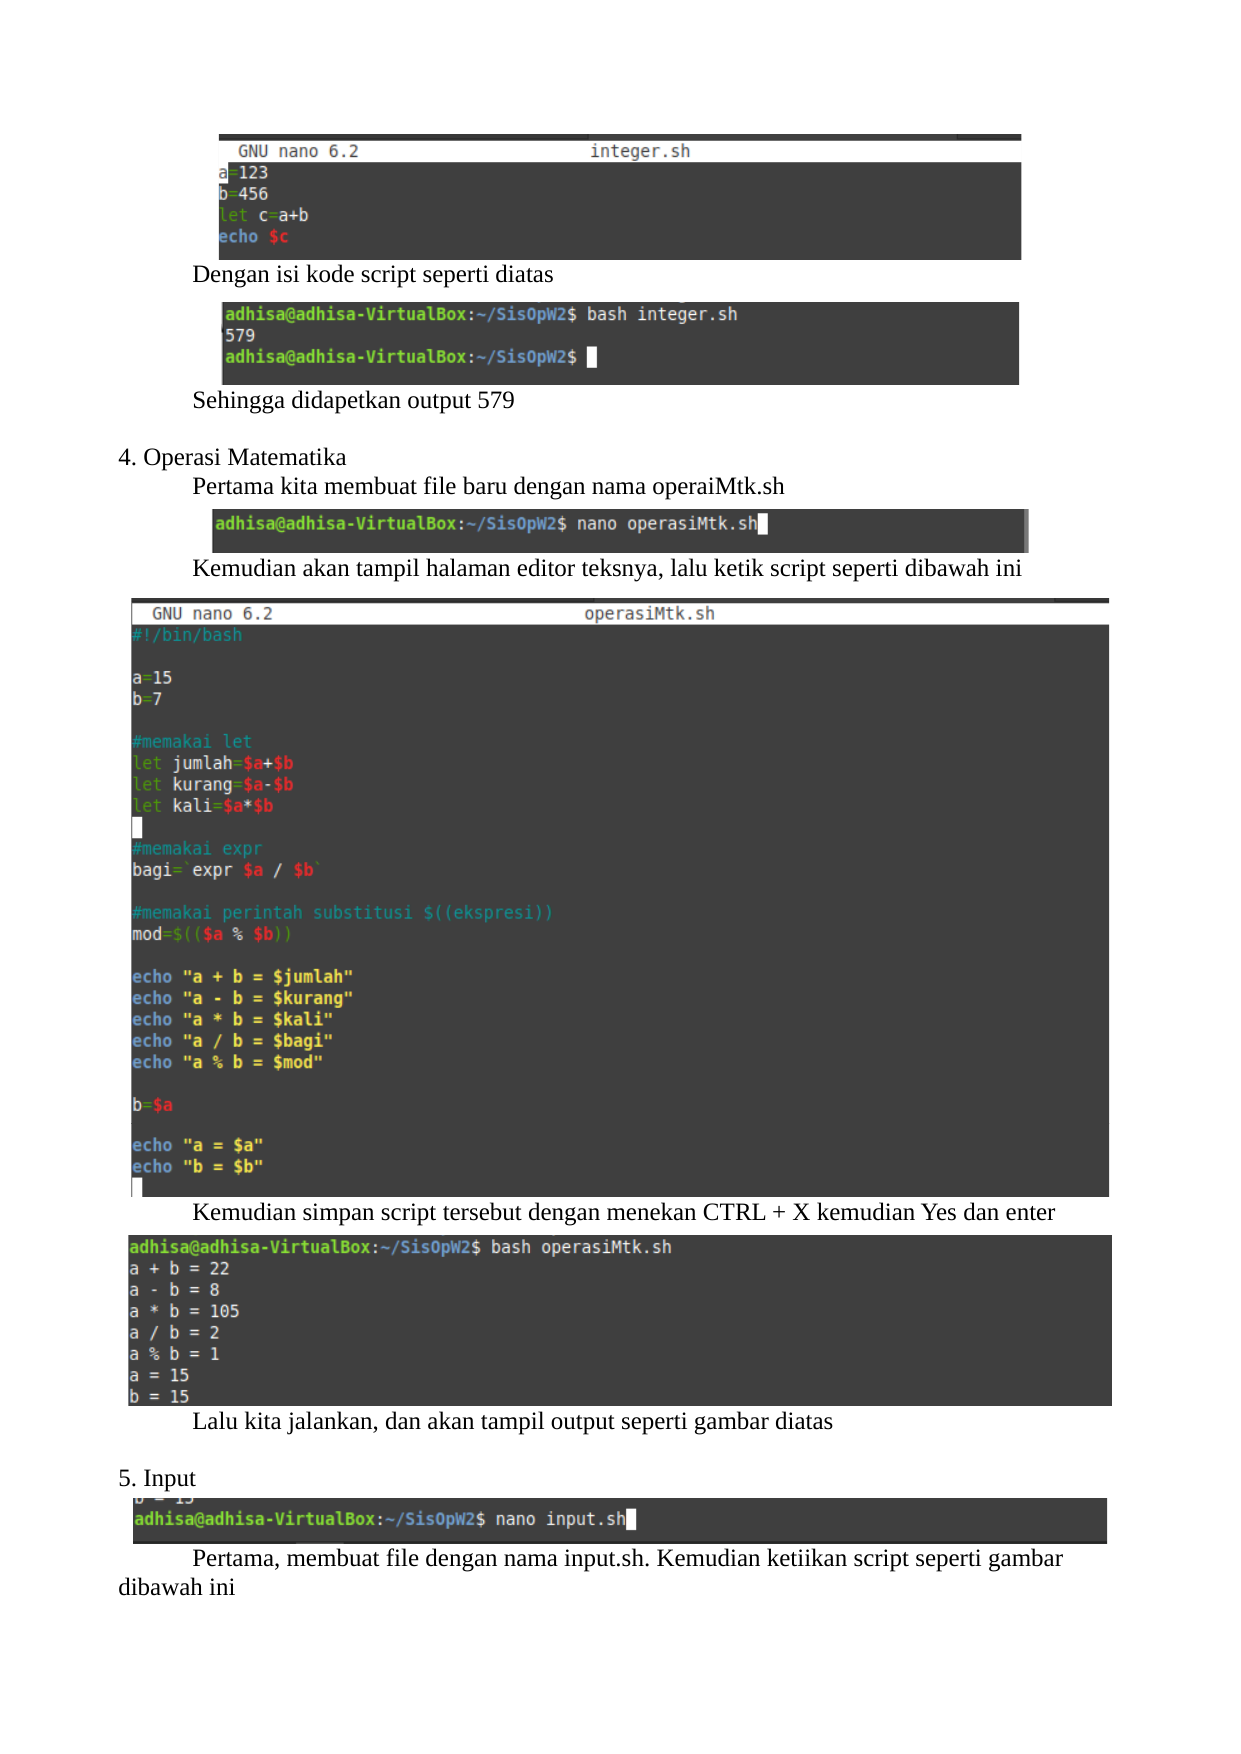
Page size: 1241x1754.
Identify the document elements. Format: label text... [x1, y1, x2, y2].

text Sehingga didapetkan output 579 [118, 288, 1122, 413]
text Kemudian akan tampil halaman editor teksnya, lalu ketik script seperti dibawah ini [118, 500, 1122, 581]
picture [128, 1235, 1112, 1406]
text 4. Operasi Matematika [118, 442, 1122, 471]
picture [131, 598, 1110, 1197]
text 5. Input [118, 1463, 1122, 1492]
picture [221, 302, 1020, 385]
picture [211, 509, 1029, 553]
text Lalu kita jalankan, dan akan tampil output seperti gambar diatas [118, 1226, 1122, 1435]
picture [218, 134, 1022, 260]
text Pertama, membuat file dengan nama input.sh. Kemudian ketiikan script seperti gambar dibawah ini [118, 1492, 1122, 1601]
text Kemudian simpan script tersebut dengan menekan CTRL + X kemudian Yes dan enter [118, 581, 1122, 1226]
picture [133, 1509, 1108, 1544]
text Dengan isi kode script seperti diatas [118, 118, 1122, 288]
text Pertama kita membuat file baru dengan nama operaiMtk.sh [118, 471, 1122, 500]
